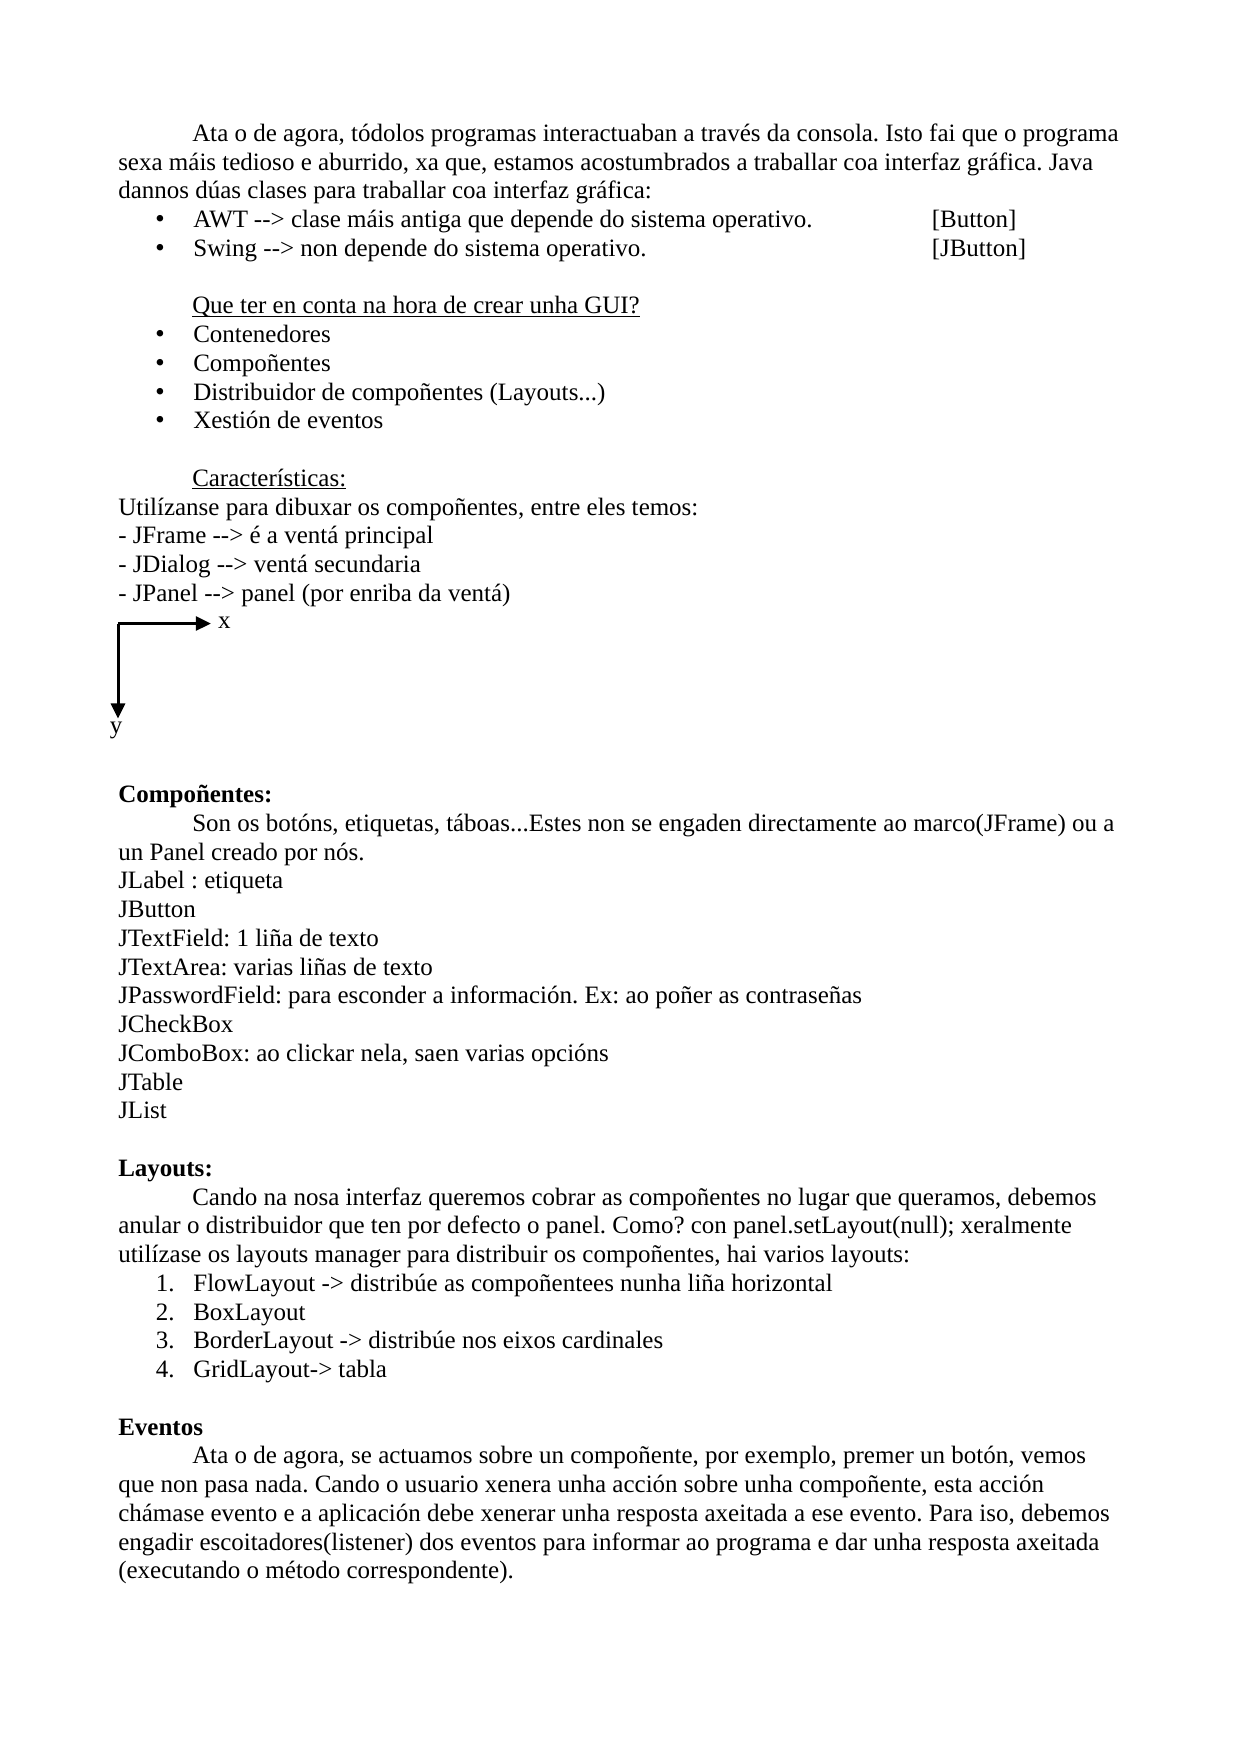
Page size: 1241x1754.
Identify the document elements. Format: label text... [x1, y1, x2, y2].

list GridLayout-> tabla [156, 1354, 1122, 1383]
text Eventos [118, 1412, 1122, 1441]
text Compoñentes: [118, 779, 1122, 808]
list Swing --> non depende do sistema operativo. [JButton] [156, 233, 1122, 262]
text Ata o de agora, se actuamos sobre un compoñente, por exemplo, premer un botón, vemos que non pasa nada. Cando o usuario xenera unha acción sobre unha compoñente, esta acción chámase evento e a aplicación debe xenerar unha resposta axeitada a ese evento. Para iso, debemos engadir escoitadores(listener) dos eventos para informar ao programa e dar unha resposta axeitada (executando o método correspondente). [118, 1441, 1122, 1584]
text Características: [118, 463, 1122, 492]
text Layouts: [118, 1153, 1122, 1182]
text - JFrame --> é a ventá principal [118, 521, 1122, 549]
text JList [118, 1096, 1122, 1124]
text Cando na nosa interfaz queremos cobrar as compoñentes no lugar que queramos, debemos anular o distribuidor que ten por defecto o panel. Como? con panel.setLayout(null); xeralmente utilízase os layouts manager para distribuir os compoñentes, hai varios layouts: [118, 1182, 1122, 1268]
list Compoñentes [156, 348, 1122, 377]
text JTextArea: varias liñas de texto [118, 952, 1122, 981]
list Distribuidor de compoñentes (Layouts...) [156, 377, 1122, 406]
text JComboBox: ao clickar nela, saen varias opcións [118, 1038, 1122, 1067]
text Ata o de agora, tódolos programas interactuaban a través da consola. Isto fai que o programa sexa máis tedioso e aburrido, xa que, estamos acostumbrados a traballar coa interfaz gráfica. Java dannos dúas clases para traballar coa interfaz gráfica: [118, 118, 1122, 204]
text JPasswordField: para esconder a información. Ex: ao poñer as contraseñas [118, 981, 1122, 1009]
list BoxLayout [156, 1297, 1122, 1326]
text - JDialog --> ventá secundaria [118, 549, 1122, 578]
text Son os botóns, etiquetas, táboas...Estes non se engaden directamente ao marco(JFrame) ou a un Panel creado por nós. [118, 808, 1122, 866]
list FlowLayout -> distribúe as compoñentees nunha liña horizontal [156, 1268, 1122, 1297]
list BorderLayout -> distribúe nos eixos cardinales [156, 1326, 1122, 1354]
list AWT --> clase máis antiga que depende do sistema operativo. [Button] [156, 204, 1122, 233]
text JTextField: 1 liña de texto [118, 923, 1122, 952]
text - JPanel --> panel (por enriba da ventá) [118, 578, 1122, 607]
text JCheckBox [118, 1009, 1122, 1038]
list Contenedores [156, 319, 1122, 348]
list Xestión de eventos [156, 406, 1122, 434]
text JLabel : etiqueta [118, 866, 1122, 894]
text JTable [118, 1067, 1122, 1096]
text Utilízanse para dibuxar os compoñentes, entre eles temos: [118, 492, 1122, 521]
text JButton [118, 894, 1122, 923]
text Que ter en conta na hora de crear unha GUI? [118, 291, 1122, 319]
